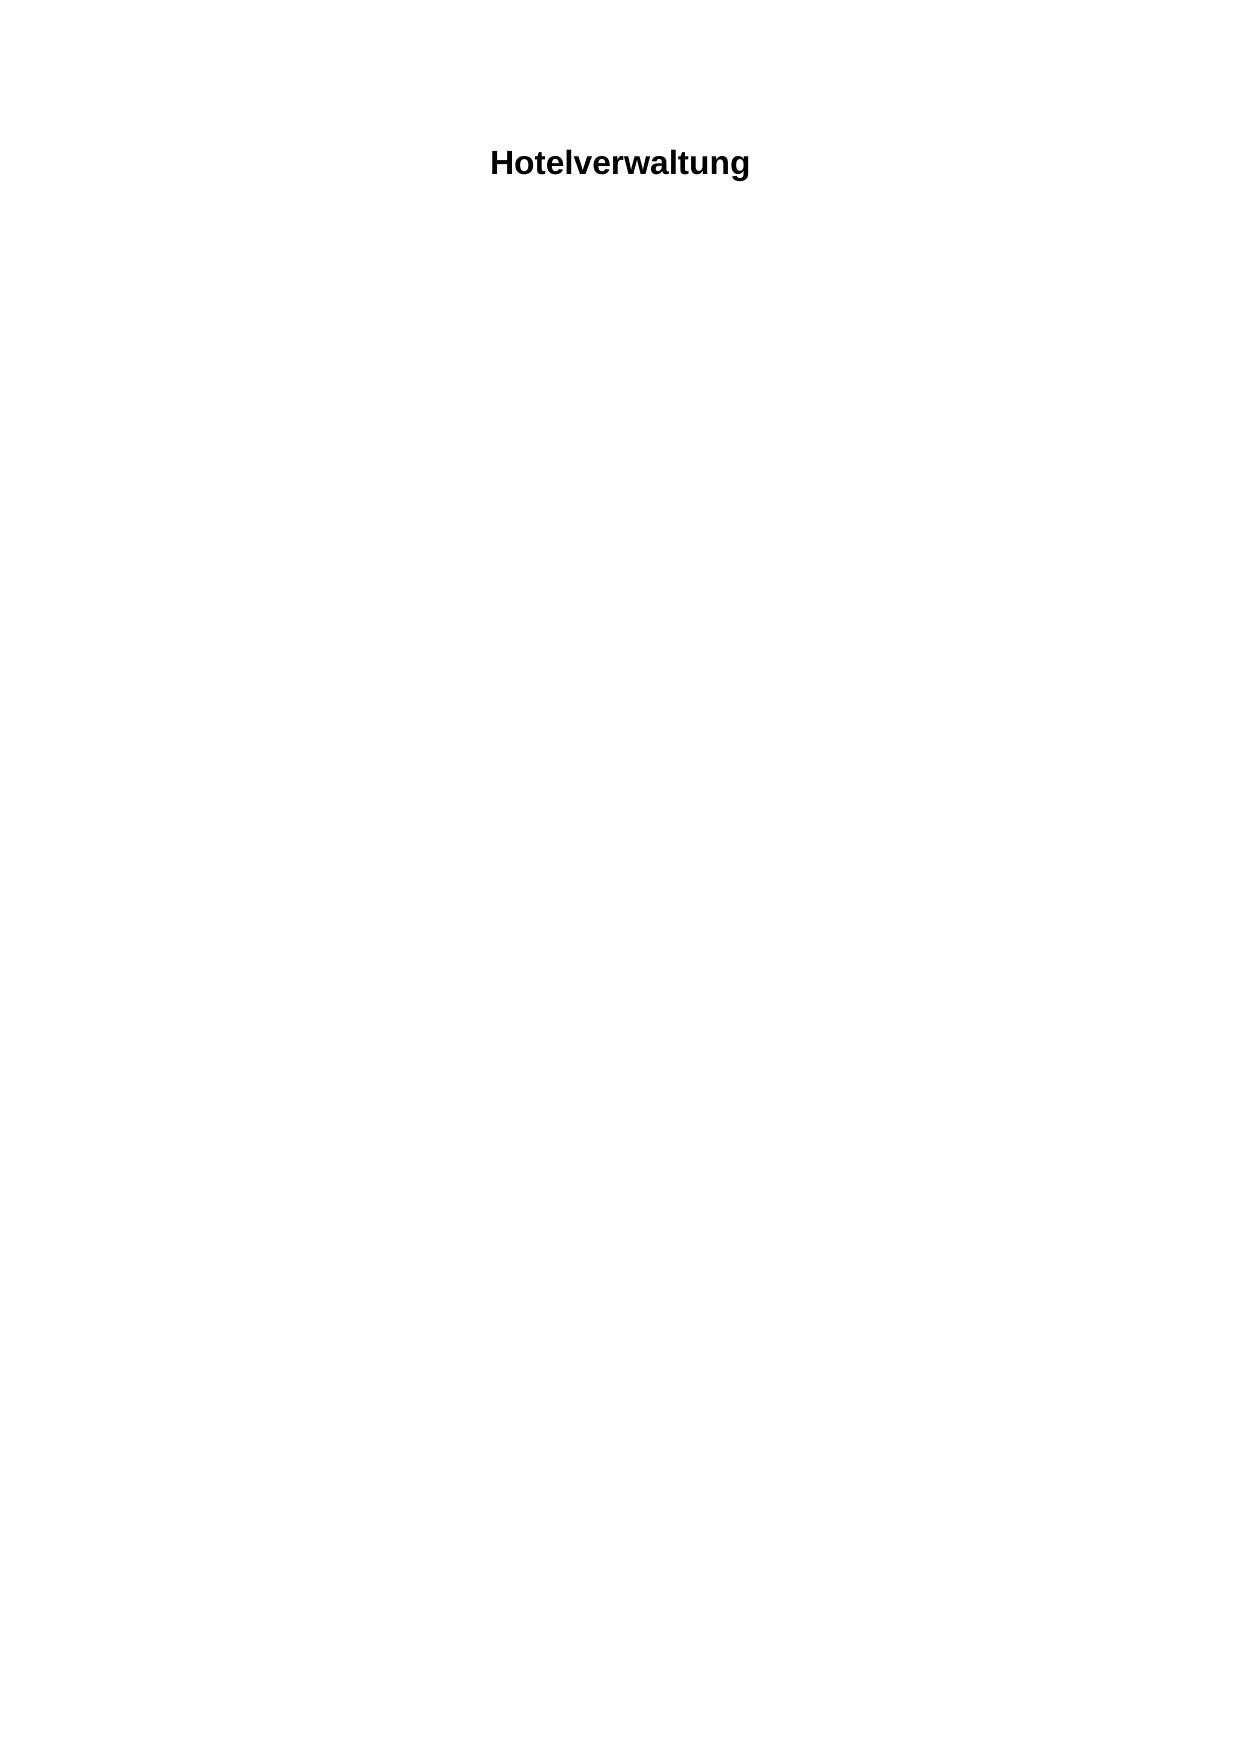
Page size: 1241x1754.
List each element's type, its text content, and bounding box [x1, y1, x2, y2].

subtitle Hotelverwaltung [118, 143, 1122, 182]
